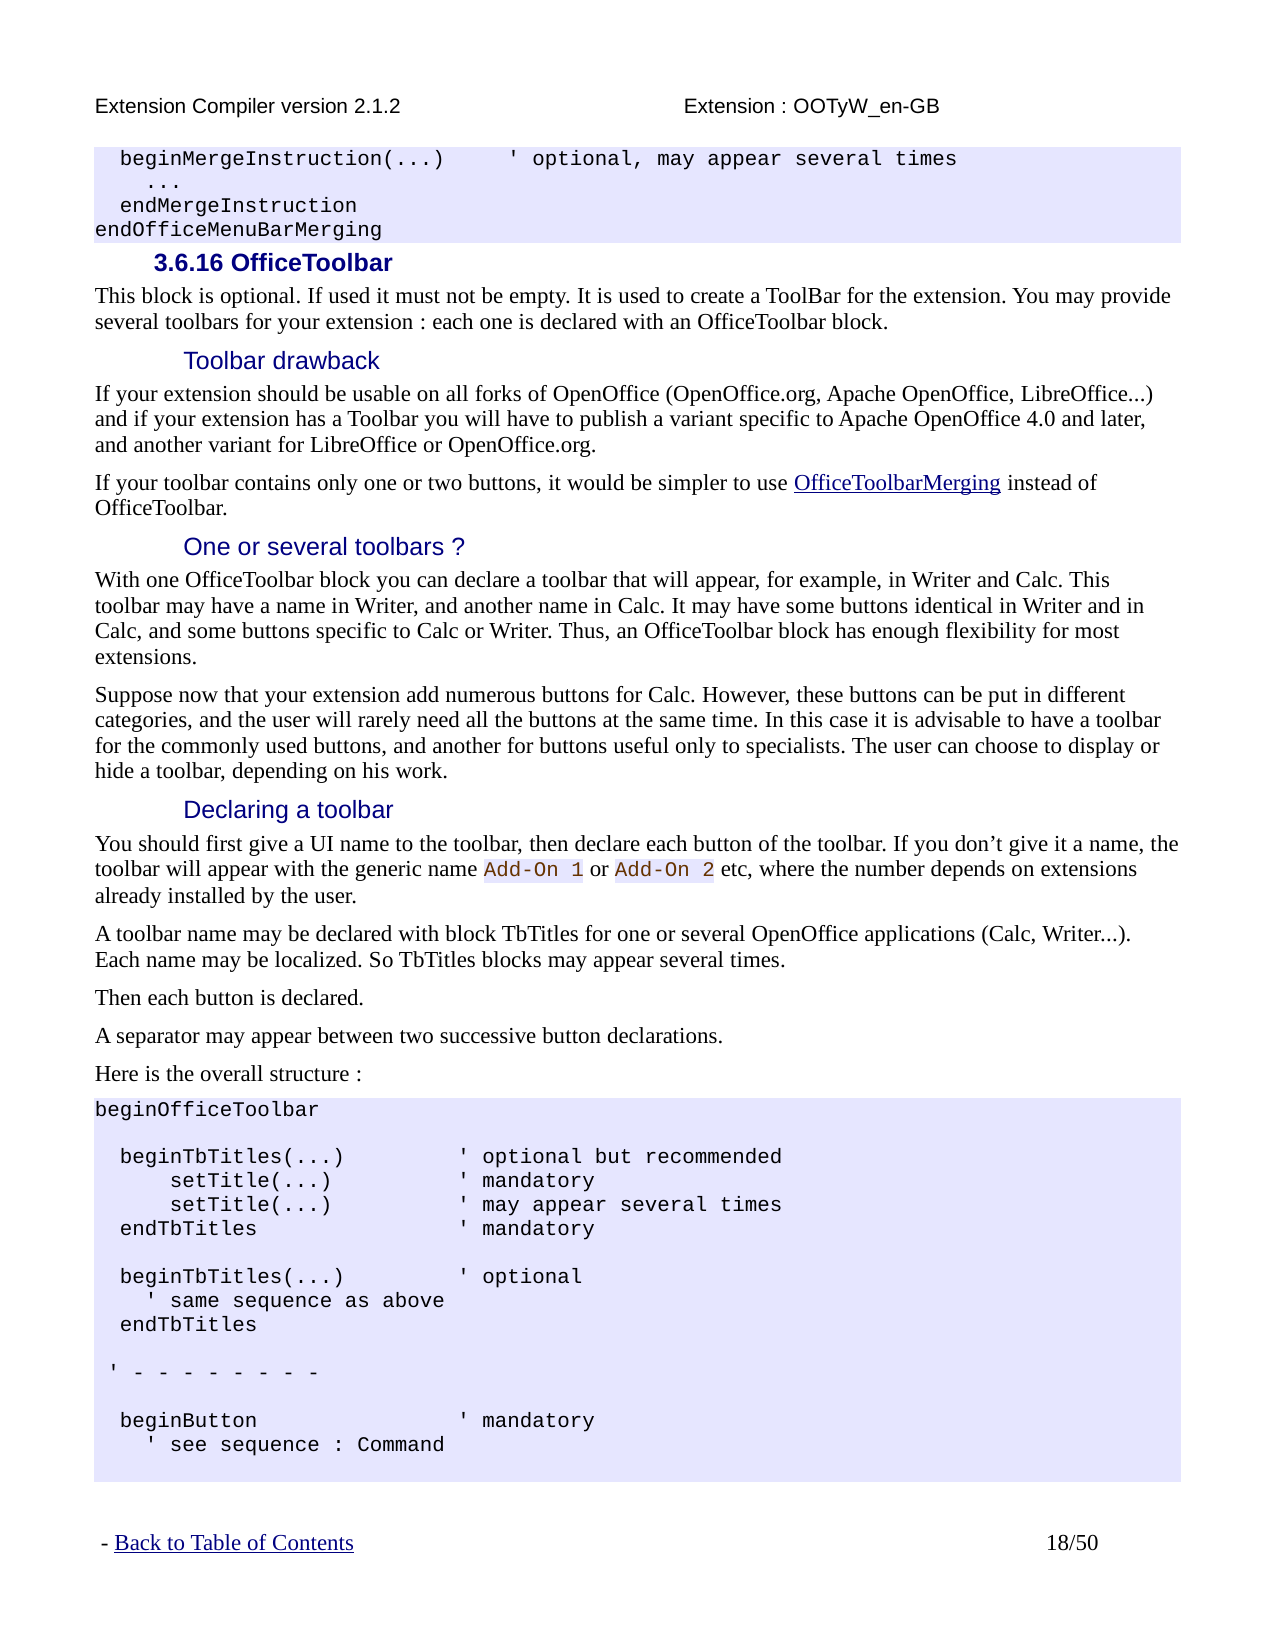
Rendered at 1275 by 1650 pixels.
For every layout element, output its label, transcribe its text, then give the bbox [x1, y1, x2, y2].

text endMergeInstruction [94, 195, 1181, 219]
text endTbTitles ' mandatory [94, 1218, 1181, 1242]
text This block is optional. If used it must not be empty. It is used to create a ToolBar for the extension. You may provide several toolbars for your extension : each one is declared with an OfficeToolbar block. [94, 283, 1181, 334]
text ' see sequence : Command [94, 1434, 1181, 1458]
text beginTbTitles(...) ' optional but recommended [94, 1146, 1181, 1170]
text setTitle(...) ' mandatory [94, 1170, 1181, 1194]
subtitle One or several toolbars ? [183, 533, 1181, 561]
text If your extension should be usable on all forks of OpenOffice (OpenOffice.org, Apache OpenOffice, LibreOffice...) and if your extension has a Toolbar you will have to publish a variant specific to Apache OpenOffice 4.0 and later, and another variant for LibreOffice or OpenOffice.org. [94, 381, 1181, 457]
text Here is the overall structure : [94, 1061, 1181, 1086]
text ' - - - - - - - - [94, 1362, 1181, 1386]
text ... [94, 171, 1181, 195]
text beginButton ' mandatory [94, 1410, 1181, 1434]
text If your toolbar contains only one or two buttons, it would be simpler to use OfficeToolbarMerging instead of OfficeToolbar. [94, 470, 1181, 521]
text Suppose now that your extension add numerous buttons for Calc. However, these buttons can be put in different categories, and the user will rarely need all the buttons at the same time. In this case it is advisable to have a toolbar for the commonly used buttons, and another for buttons useful only to specialists. The user can choose to display or hide a toolbar, depending on his work. [94, 682, 1181, 784]
text setTitle(...) ' may appear several times [94, 1194, 1181, 1218]
text A toolbar name may be declared with block TbTitles for one or several OpenOffice applications (Calc, Writer...). Each name may be localized. So TbTitles blocks may appear several times. [94, 921, 1181, 972]
text Then each button is declared. [94, 984, 1181, 1010]
text endOfficeMenuBarMerging [94, 219, 1181, 243]
subtitle Declaring a toolbar [183, 796, 1181, 824]
text ' same sequence as above [94, 1290, 1181, 1314]
text A separator may appear between two successive button declarations. [94, 1022, 1181, 1048]
subtitle Toolbar drawback [183, 347, 1181, 375]
text beginMergeInstruction(...) ' optional, may appear several times [94, 147, 1181, 171]
subtitle OfficeToolbar [153, 249, 1181, 277]
text With one OfficeToolbar block you can declare a toolbar that will appear, for example, in Writer and Calc. This toolbar may have a name in Writer, and another name in Calc. It may have some buttons identical in Writer and in Calc, and some buttons specific to Calc or Writer. Thus, an OfficeToolbar block has enough flexibility for most extensions. [94, 567, 1181, 669]
text endTbTitles [94, 1314, 1181, 1338]
text beginOfficeToolbar [94, 1098, 1181, 1122]
text You should first give a UI name to the toolbar, then declare each button of the toolbar. If you don’t give it a name, the toolbar will appear with the generic name Add-On 1 or Add-On 2 etc, where the number depends on extensions already installed by the user. [94, 830, 1181, 908]
text beginTbTitles(...) ' optional [94, 1266, 1181, 1290]
